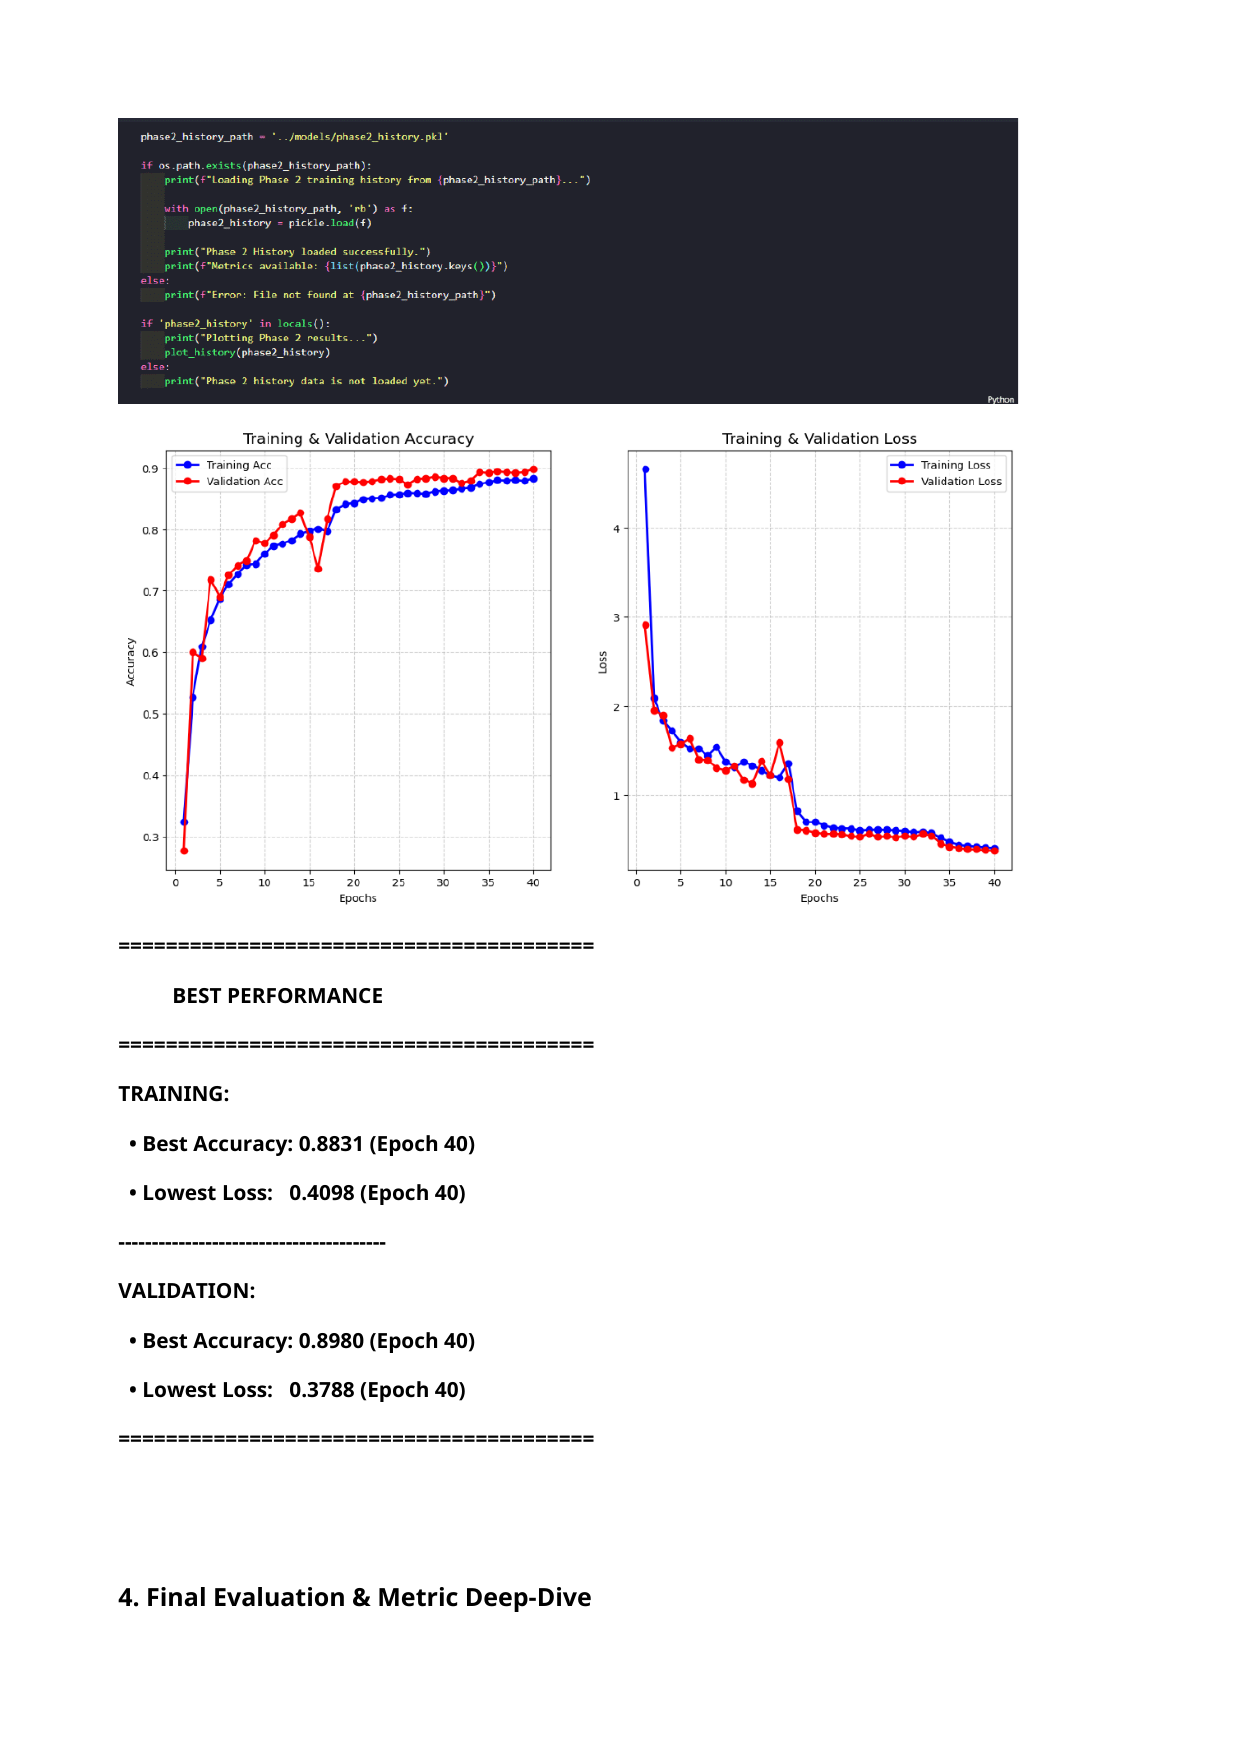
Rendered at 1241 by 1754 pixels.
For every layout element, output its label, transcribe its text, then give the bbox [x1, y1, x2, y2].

text TRAINING: [118, 1079, 1122, 1108]
text • Lowest Loss: 0.4098 (Epoch 40) [118, 1178, 1122, 1206]
text • Best Accuracy: 0.8831 (Epoch 40) [118, 1129, 1122, 1157]
text BEST PERFORMANCE [118, 981, 1122, 1009]
text ======================================== [118, 932, 1122, 960]
text ======================================== [118, 1030, 1122, 1059]
text 4. Final Evaluation & Metric Deep-Dive [118, 1580, 1122, 1614]
text ======================================== [118, 1424, 1122, 1453]
text • Best Accuracy: 0.8980 (Epoch 40) [118, 1326, 1122, 1354]
text VALIDATION: [118, 1277, 1122, 1305]
text • Lowest Loss: 0.3788 (Epoch 40) [118, 1375, 1122, 1403]
text ---------------------------------------- [118, 1227, 1122, 1256]
